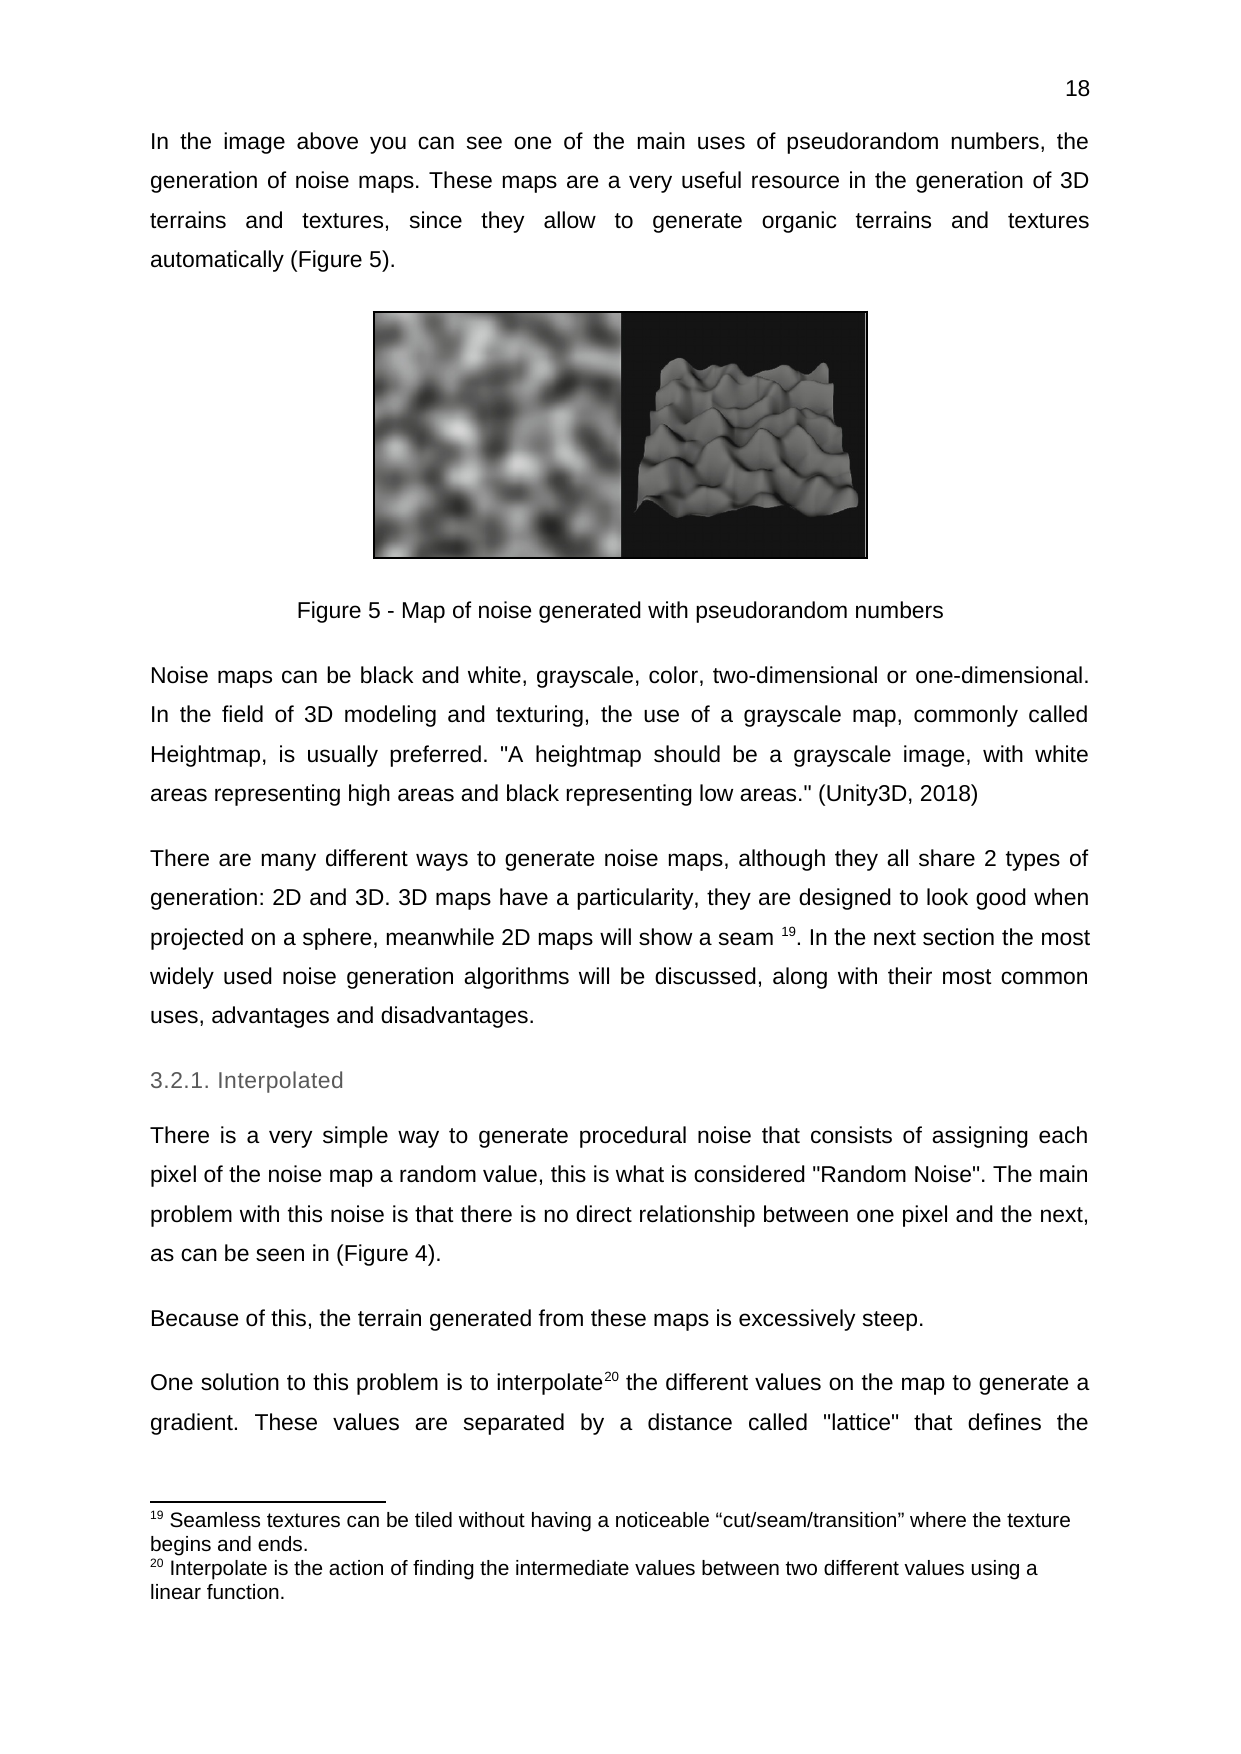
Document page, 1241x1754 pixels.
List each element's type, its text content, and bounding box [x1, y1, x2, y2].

text In the image above you can see one of the main uses of pseudorandom numbers, the generation of noise maps. These maps are a very useful resource in the generation of 3D terrains and textures, since they allow to generate organic terrains and textures automatically (Figure 5). [150, 128, 1090, 272]
text There are many different ways to generate noise maps, although they all share 2 types of generation: 2D and 3D. 3D maps have a particularity, they are designed to look good when projected on a sphere, meanwhile 2D maps will show a seam . In the next section the most widely used noise generation algorithms will be discussed, along with their most common uses, advantages and disadvantages. [150, 844, 1090, 1029]
text Interpolate is the action of finding the intermediate values between two different values using a linear function. [150, 1556, 1090, 1604]
subtitle 3.2.1. Interpolated [150, 1067, 1090, 1093]
text There is a very simple way to generate procedural noise that consists of assigning each pixel of the noise map a random value, this is what is considered "Random Noise". The main problem with this noise is that there is no direct relationship between one pixel and the next, as can be seen in (Figure 4). [150, 1122, 1090, 1266]
text Because of this, the terrain generated from these maps is excessively steep. [150, 1304, 1090, 1331]
text Noise maps can be black and white, grayscale, color, two-dimensional or one-dimensional. In the field of 3D modeling and texturing, the use of a grayscale map, commonly called Heightmap, is usually preferred. "A heightmap should be a grayscale image, with white areas representing high areas and black representing low areas." (Unity3D, 2018) [150, 662, 1090, 806]
text Seamless textures can be tiled without having a noticeable “cut/seam/transition” where the texture begins and ends. [150, 1508, 1090, 1556]
text Figure 5 - Map of noise generated with pseudorandom numbers [150, 597, 1090, 623]
text One solution to this problem is to interpolate the different values on the map to generate a gradient. These values are separated by a distance called "lattice" that defines the resolution of the map. Since the goal is to generate a two-dimensional map we have two possible options: [150, 1369, 1090, 1435]
picture [375, 313, 866, 557]
